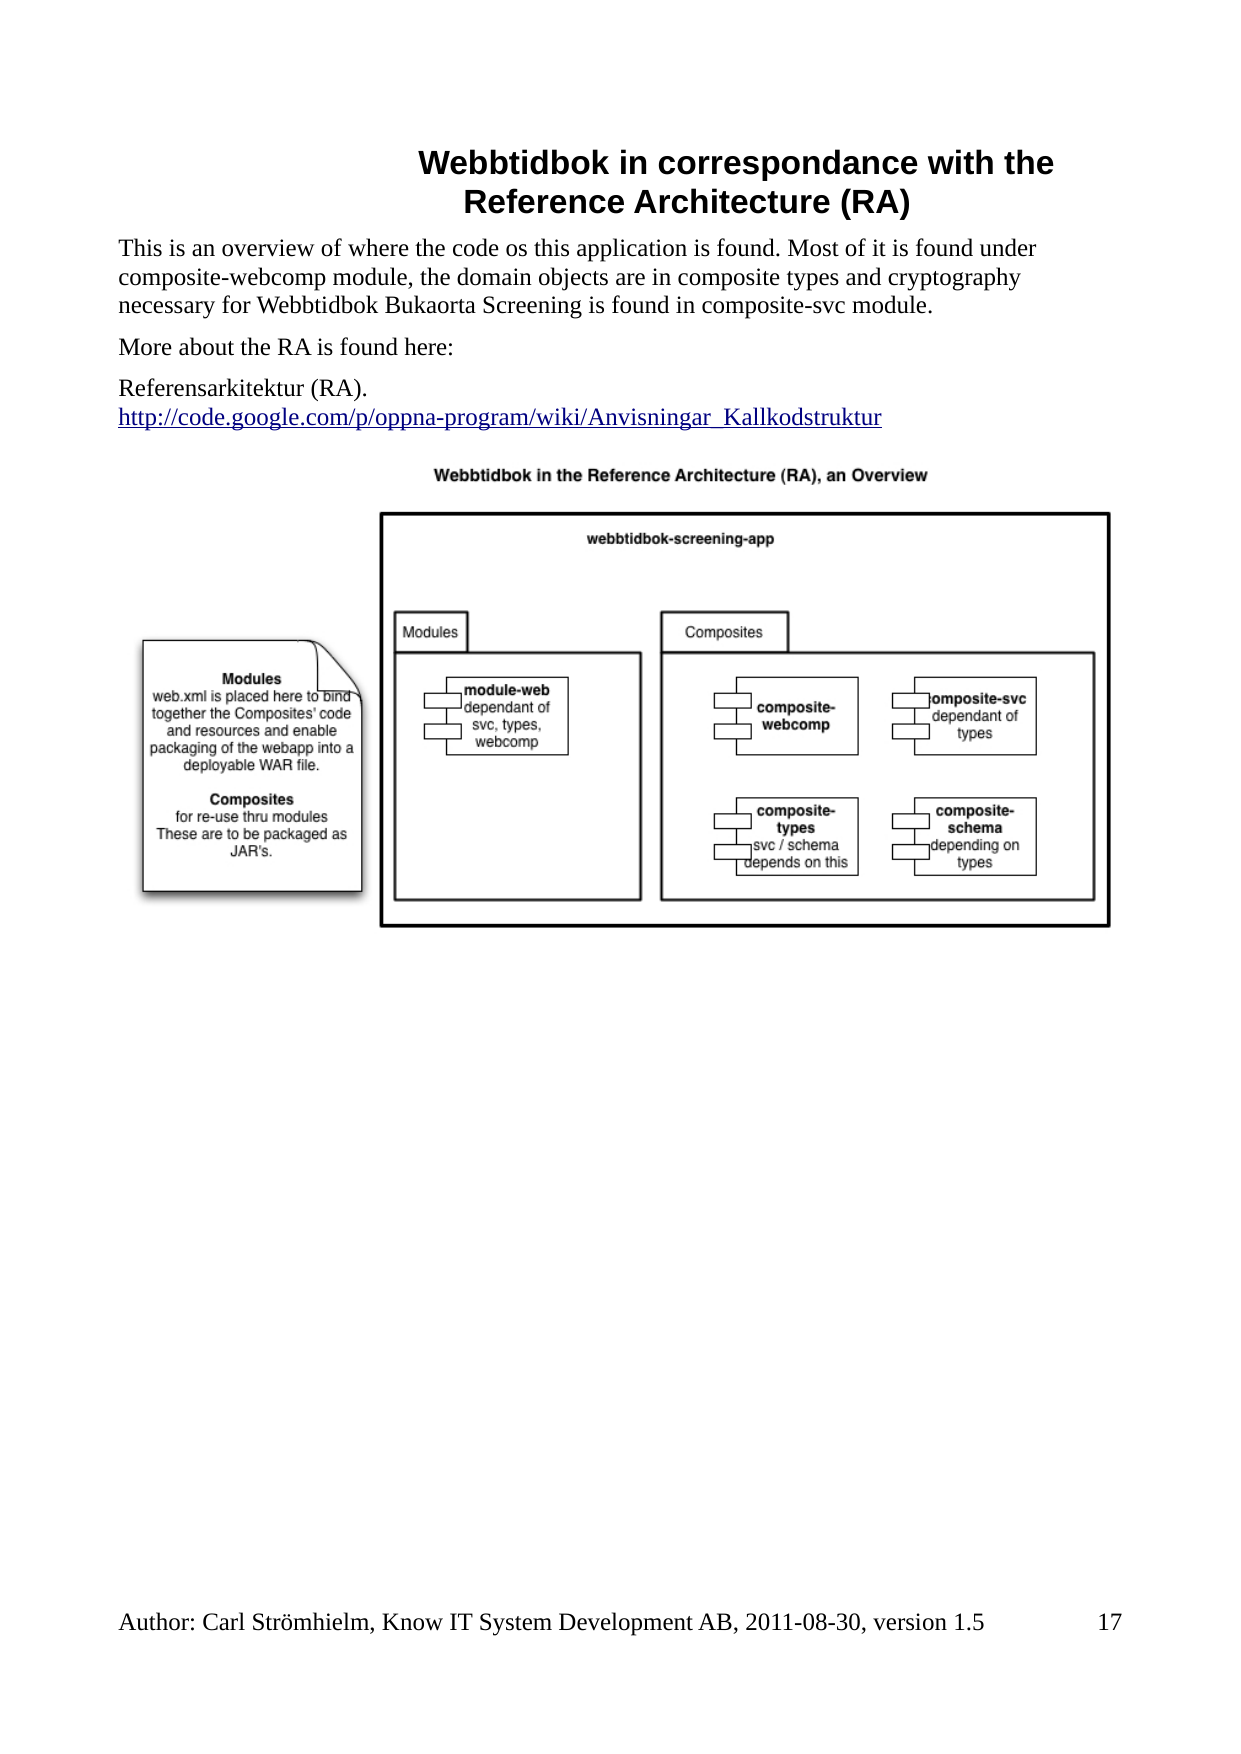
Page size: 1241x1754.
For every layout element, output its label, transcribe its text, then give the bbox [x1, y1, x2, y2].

text Referensarkitektur (RA). [118, 373, 1122, 402]
picture [118, 454, 1123, 940]
text http://code.google.com/p/oppna-program/wiki/Anvisningar_Kallkodstruktur [118, 402, 1122, 430]
subtitle Webbtidbok in correspondance with the Reference Architecture (RA) [418, 143, 1122, 220]
text More about the RA is found here: [118, 332, 1122, 360]
text This is an overview of where the code os this application is found. Most of it is found under composite-webcomp module, the domain objects are in composite types and cryptography necessary for Webbtidbok Bukaorta Screening is found in composite-svc module. [118, 233, 1122, 319]
